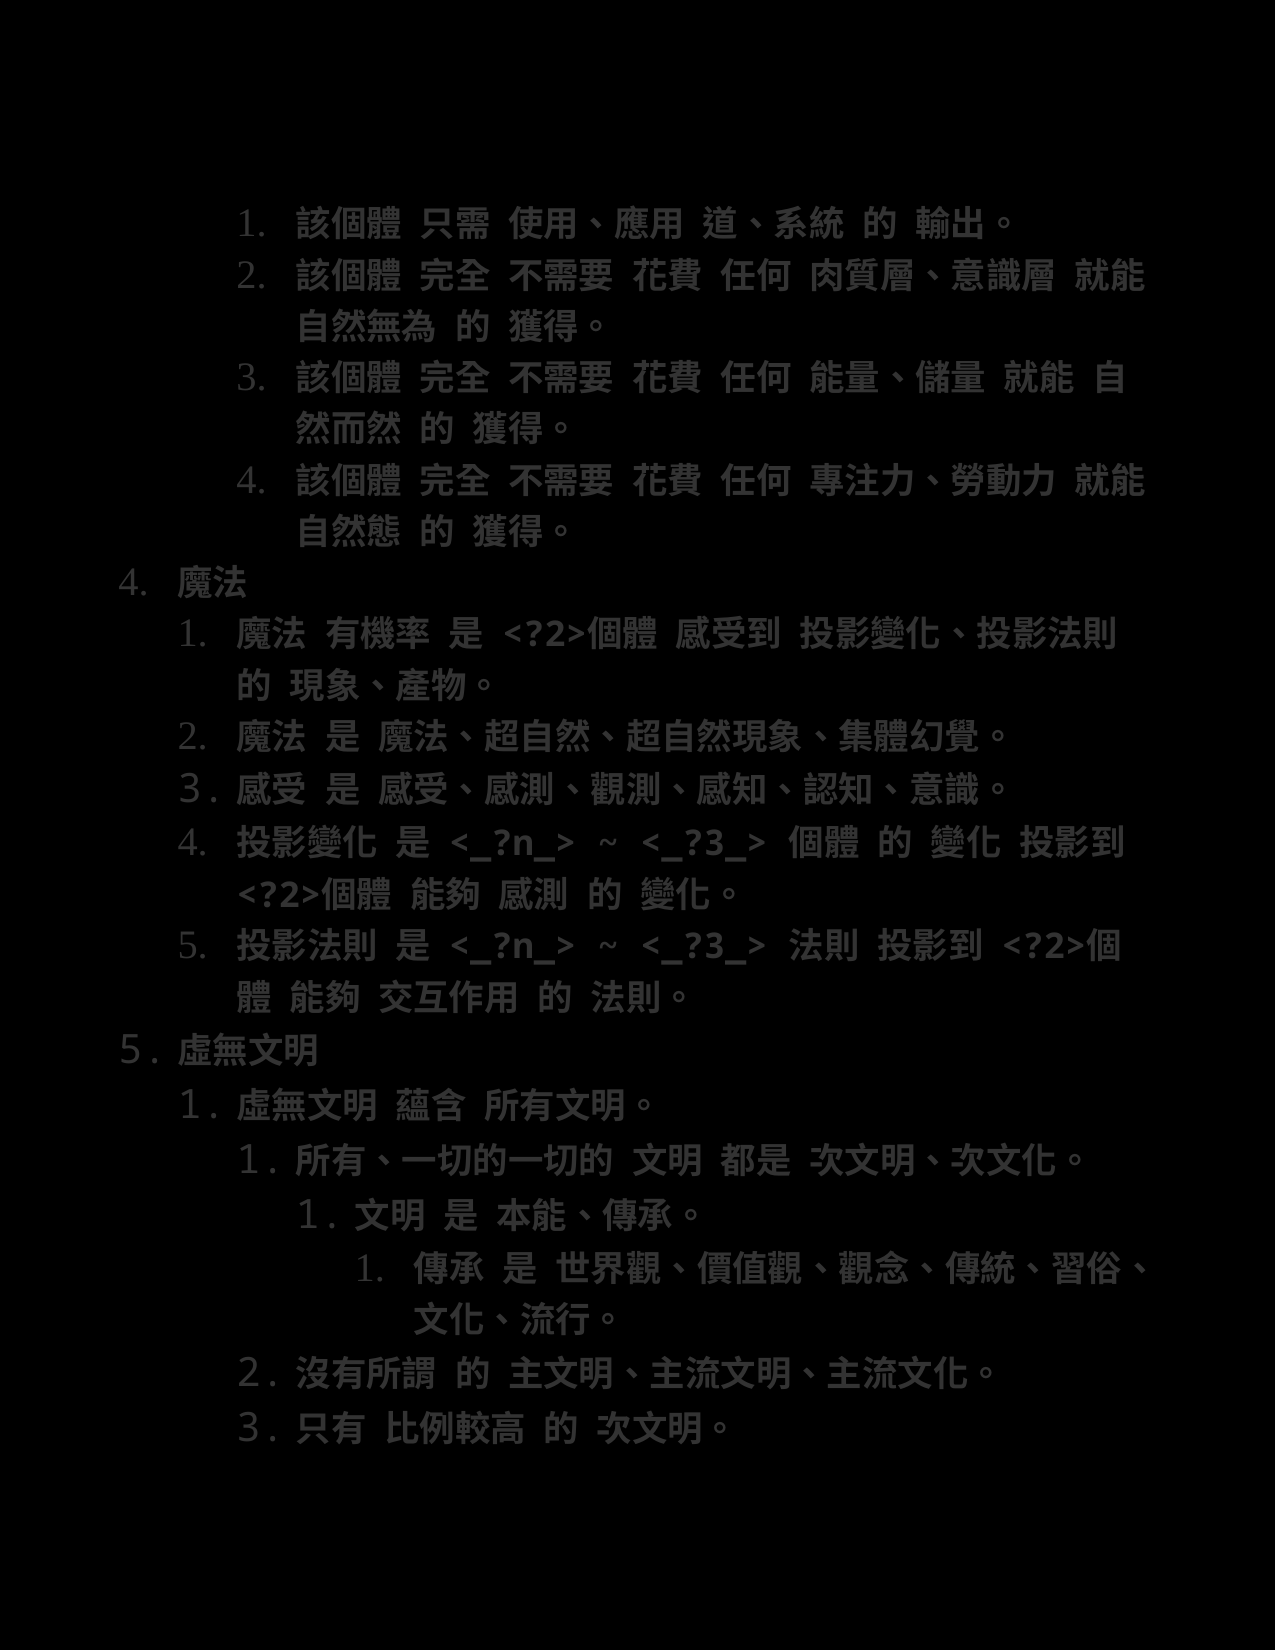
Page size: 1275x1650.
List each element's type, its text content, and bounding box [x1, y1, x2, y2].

list 沒有所謂 的 主文明、主流文明、主流文化。 [236, 1343, 1157, 1398]
list 文明 是 本能、傳承。 [295, 1185, 1157, 1241]
list 魔法 [118, 554, 1157, 606]
list 該個體 完全 不需要 花費 任何 專注力、勞動力 就能 自然態 的 獲得。 [236, 452, 1157, 554]
list 該個體 只需 使用、應用 道、系統 的 輸出。 [236, 196, 1157, 247]
list 魔法 是 魔法、超自然、超自然現象、集體幻覺。 [177, 708, 1157, 760]
list 投影法則 是 <_?n_> ~ <_?3_> 法則 投影到 <?2>個體 能夠 交互作用 的 法則。 [177, 917, 1157, 1020]
list 該個體 完全 不需要 花費 任何 能量、儲量 就能 自然而然 的 獲得。 [236, 349, 1157, 452]
list 感受 是 感受、感測、觀測、感知、認知、意識。 [177, 760, 1157, 815]
list 虛無文明 蘊含 所有文明。 [177, 1075, 1157, 1130]
list 魔法 有機率 是 <?2>個體 感受到 投影變化、投影法則 的 現象、產物。 [177, 606, 1157, 708]
list 只有 比例較高 的 次文明。 [236, 1398, 1157, 1453]
list 所有、一切的一切的 文明 都是 次文明、次文化。 [236, 1130, 1157, 1185]
list 投影變化 是 <_?n_> ~ <_?3_> 個體 的 變化 投影到 <?2>個體 能夠 感測 的 變化。 [177, 815, 1157, 917]
list 傳承 是 世界觀、價值觀、觀念、傳統、習俗、文化、流行。 [354, 1241, 1157, 1343]
list 虛無文明 [118, 1020, 1157, 1075]
list 該個體 完全 不需要 花費 任何 肉質層、意識層 就能 自然無為 的 獲得。 [236, 247, 1157, 349]
